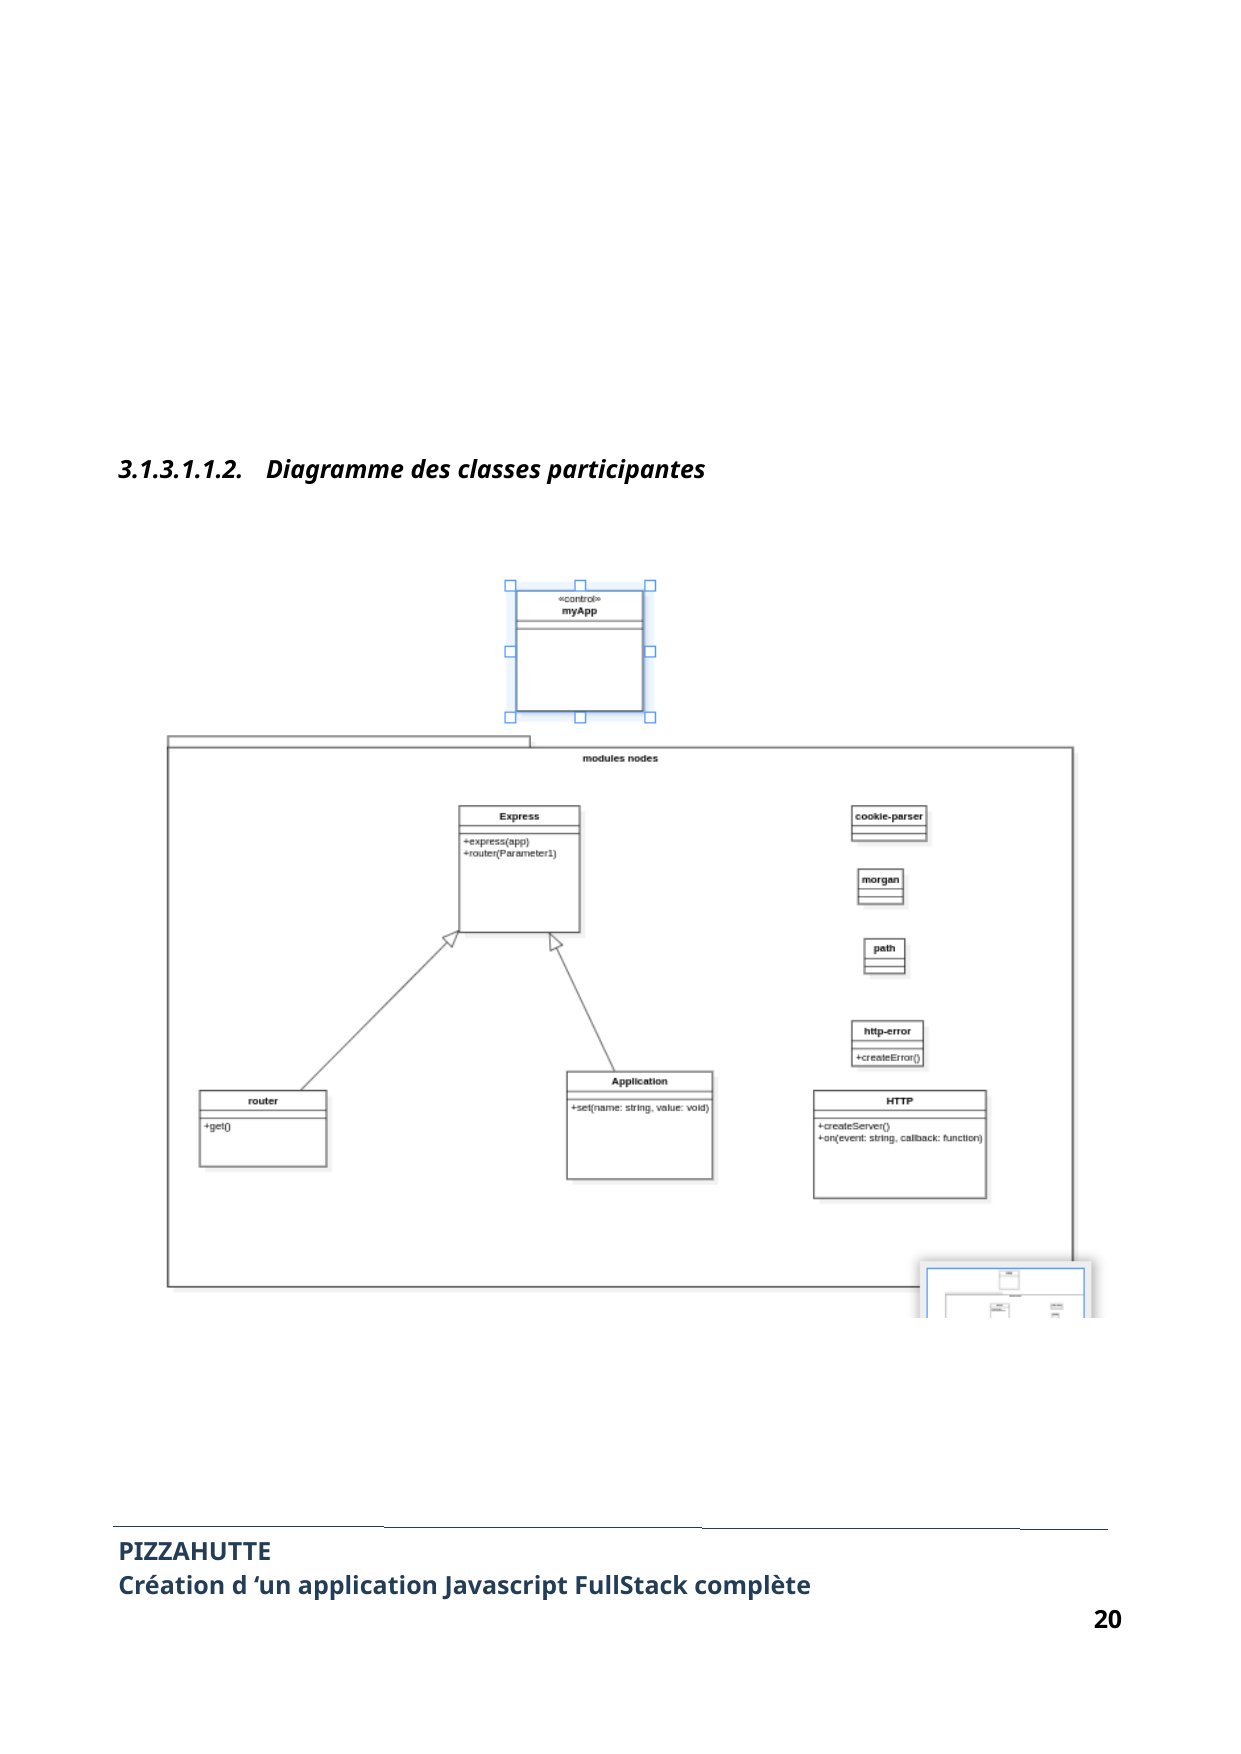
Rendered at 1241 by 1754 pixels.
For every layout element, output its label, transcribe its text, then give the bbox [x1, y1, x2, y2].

subtitle Diagramme des classes participantes [118, 451, 1122, 485]
picture [105, 576, 1110, 1318]
